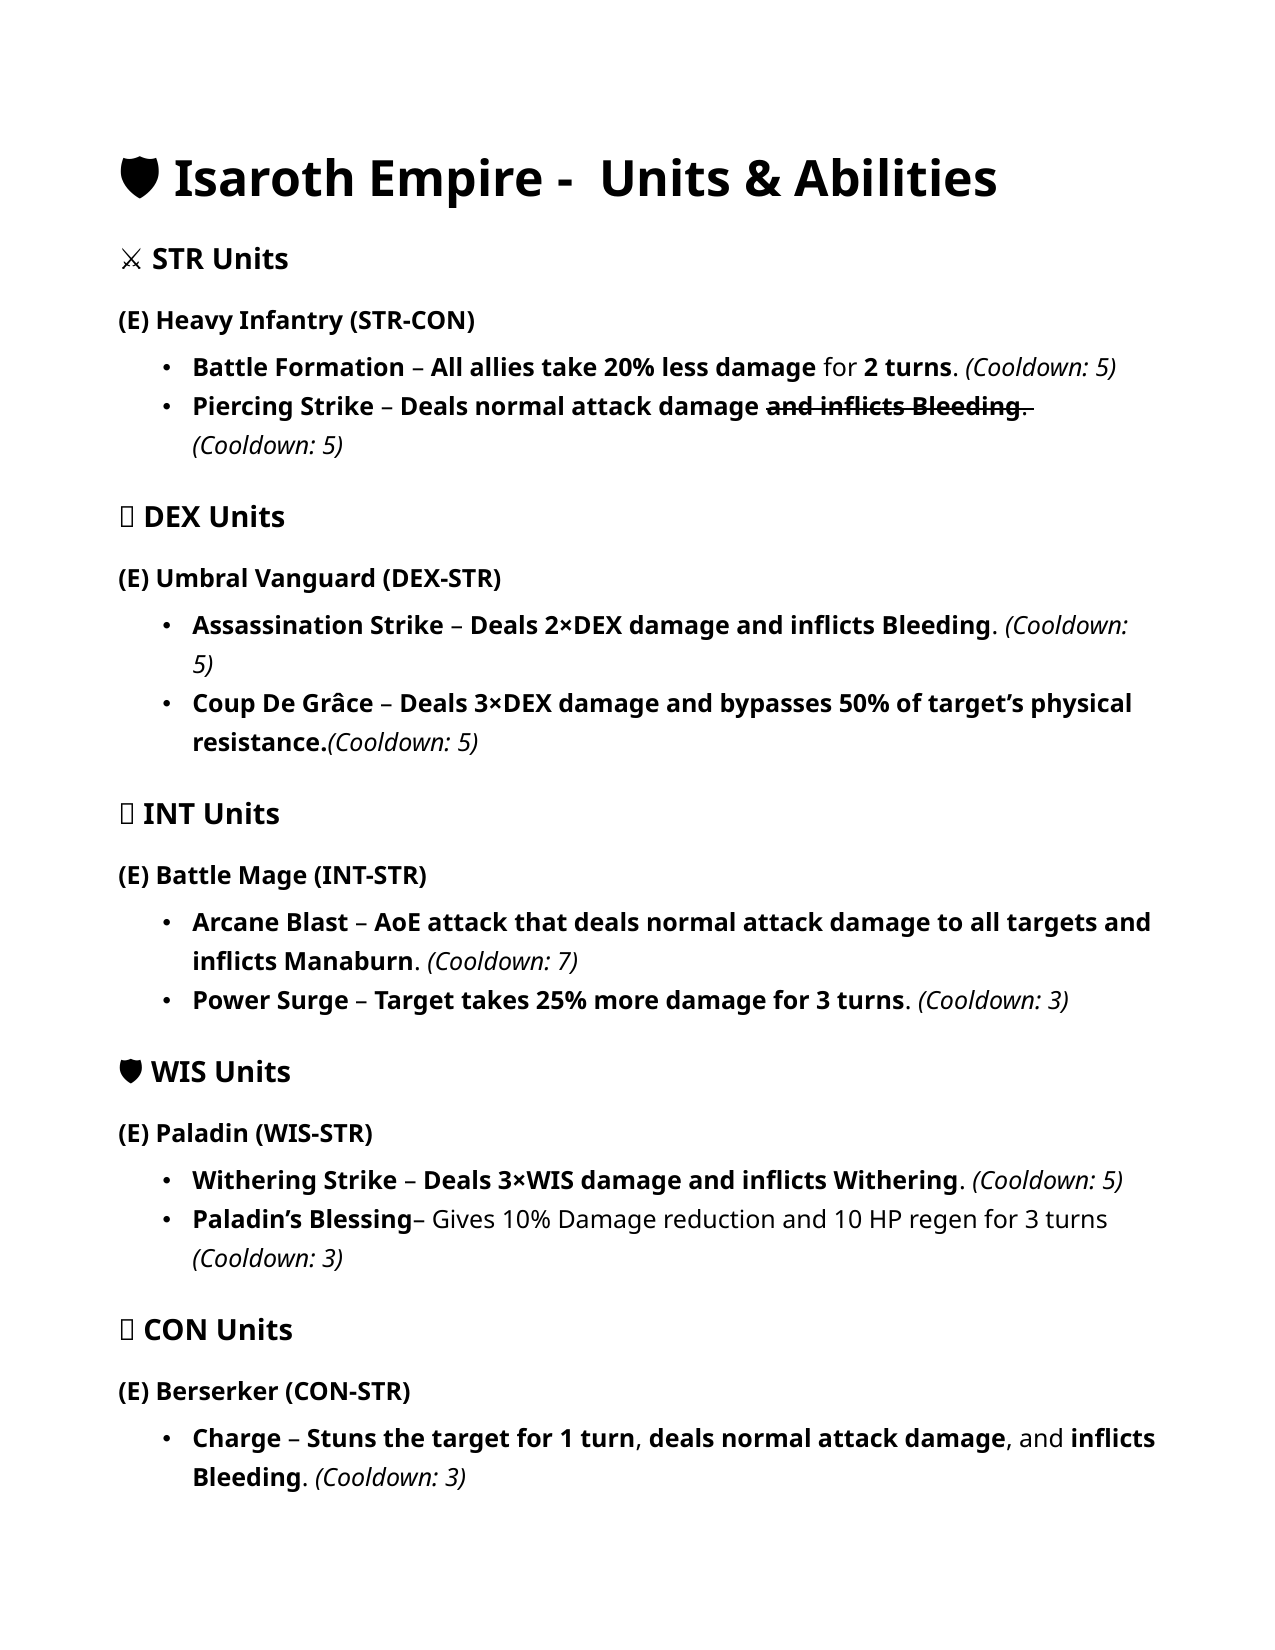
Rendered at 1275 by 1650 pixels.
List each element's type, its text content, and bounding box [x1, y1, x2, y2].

subtitle 🛡️ Isaroth Empire - Units & Abilities [118, 143, 1157, 211]
subtitle 💪 CON Units [118, 1309, 1157, 1349]
list Charge – Stuns the target for 1 turn, deals normal attack damage, and inflicts Bleeding. (Cooldown: 3) [162, 1420, 1157, 1494]
subtitle (E) Berserker (CON-STR) [118, 1374, 1157, 1408]
list Paladin’s Blessing– Gives 10% Damage reduction and 10 HP regen for 3 turns (Cooldown: 3) [162, 1202, 1157, 1275]
list Coup De Grâce – Deals 3×DEX damage and bypasses 50% of target’s physical resistance.(Cooldown: 5) [162, 686, 1157, 759]
subtitle 🏹 DEX Units [118, 496, 1157, 536]
subtitle 🔮 INT Units [118, 793, 1157, 833]
subtitle 🛡️ WIS Units [118, 1051, 1157, 1091]
list Arcane Blast – AoE attack that deals normal attack damage to all targets and inflicts Manaburn. (Cooldown: 7) [162, 904, 1157, 978]
subtitle (E) Heavy Infantry (STR-CON) [118, 303, 1157, 337]
list Battle Formation – All allies take 20% less damage for 2 turns. (Cooldown: 5) [162, 349, 1157, 384]
list Piercing Strike – Deals normal attack damage and inflicts Bleeding. (Cooldown: 5) [162, 389, 1157, 462]
subtitle (E) Umbral Vanguard (DEX-STR) [118, 561, 1157, 595]
list Power Surge – Target takes 25% more damage for 3 turns. (Cooldown: 3) [162, 983, 1157, 1017]
list Withering Strike – Deals 3×WIS damage and inflicts Withering. (Cooldown: 5) [162, 1162, 1157, 1197]
list Assassination Strike – Deals 2×DEX damage and inflicts Bleeding. (Cooldown: 5) [162, 607, 1157, 681]
subtitle (E) Paladin (WIS-STR) [118, 1116, 1157, 1150]
subtitle ⚔️ STR Units [118, 238, 1157, 278]
subtitle (E) Battle Mage (INT-STR) [118, 858, 1157, 892]
